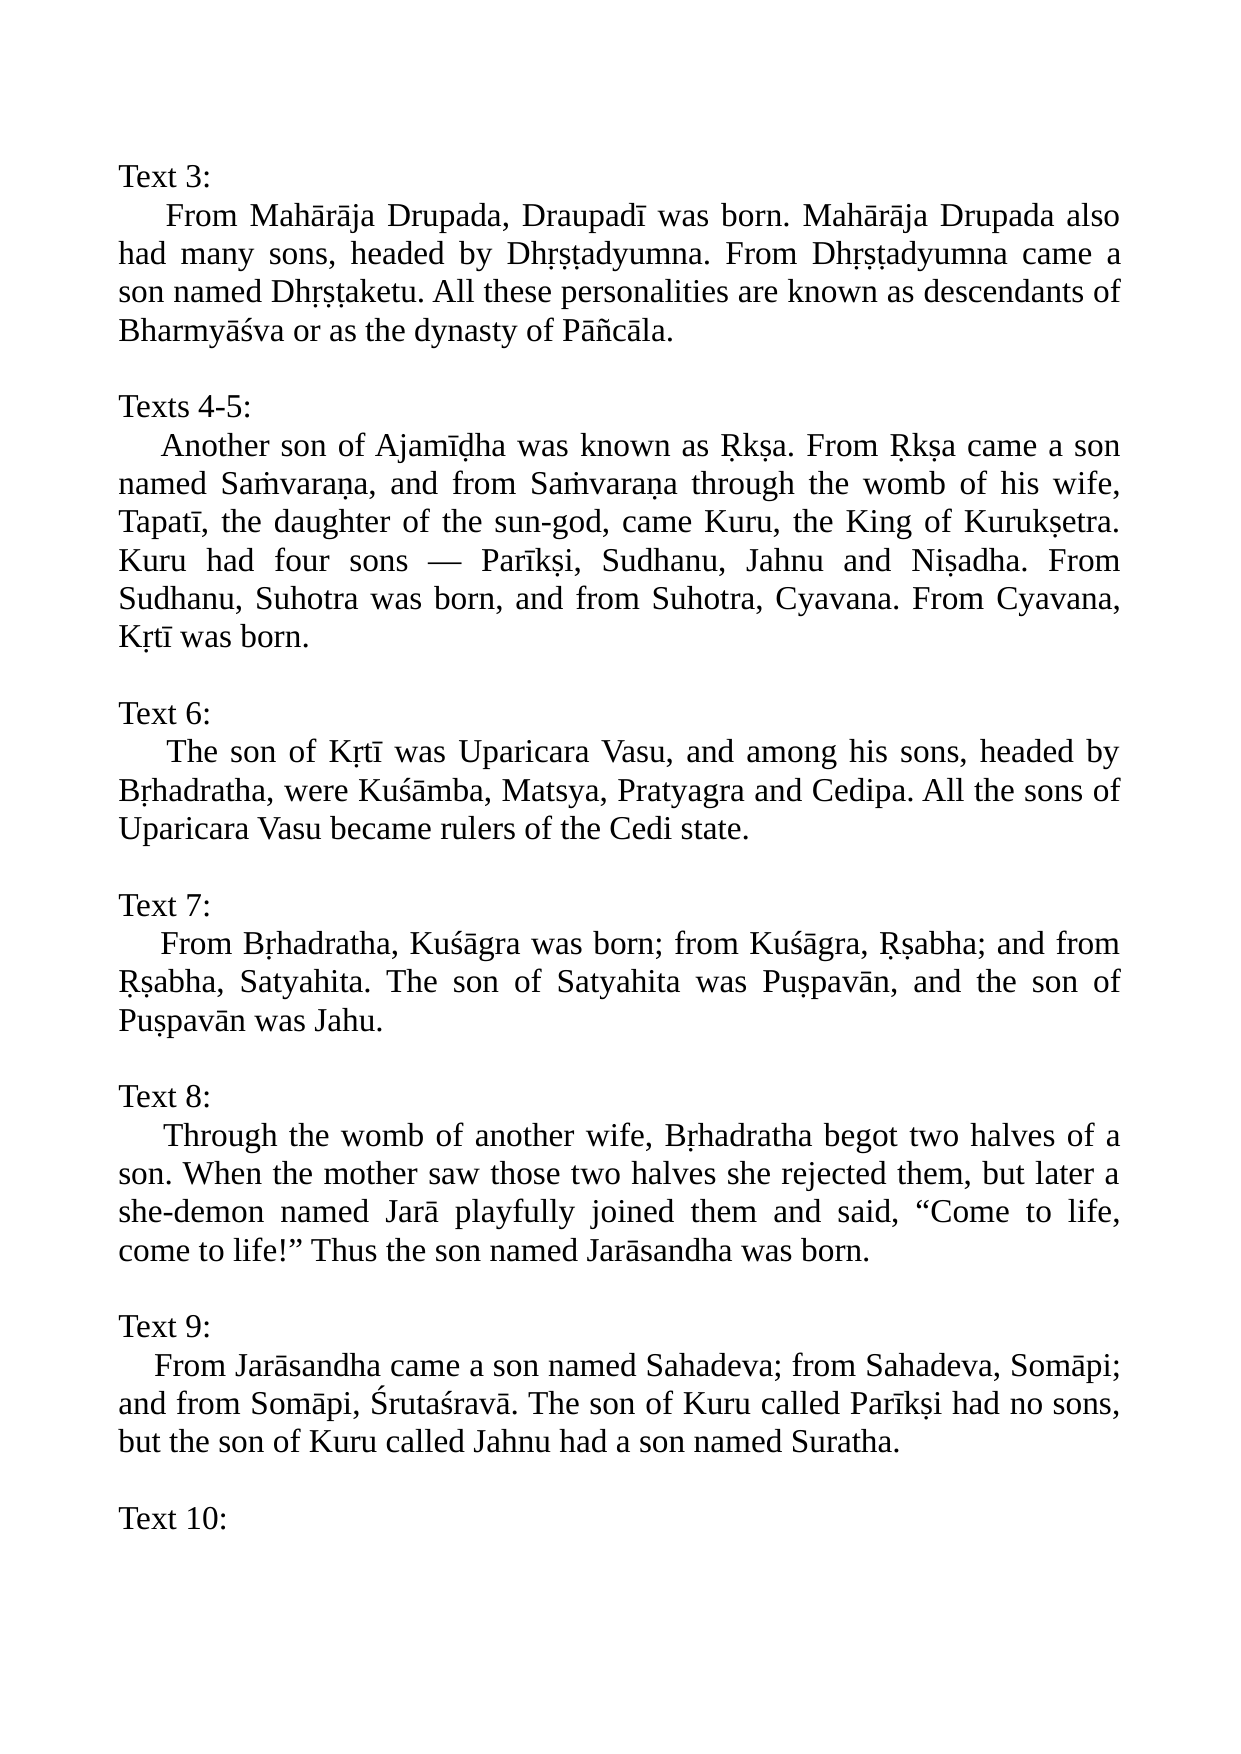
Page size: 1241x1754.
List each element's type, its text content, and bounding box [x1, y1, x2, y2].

text From Mahārāja Drupada, Draupadī was born. Mahārāja Drupada also had many sons, headed by Dhṛṣṭadyumna. From Dhṛṣṭadyumna came a son named Dhṛṣṭaketu. All these personalities are known as descendants of Bharmyāśva or as the dynasty of Pāñcāla. [118, 195, 1122, 348]
text Texts 4-5: [118, 386, 1122, 425]
text Text 10: [118, 1498, 1122, 1536]
text Through the womb of another wife, Bṛhadratha begot two halves of a son. When the mother saw those two halves she rejected them, but later a she-demon named Jarā playfully joined them and said, “Come to life, come to life!” Thus the son named Jarāsandha was born. [118, 1115, 1122, 1268]
text Text 3: [118, 156, 1122, 195]
text Another son of Ajamīḍha was known as Ṛkṣa. From Ṛkṣa came a son named Saṁvaraṇa, and from Saṁvaraṇa through the womb of his wife, Tapatī, the daughter of the sun-god, came Kuru, the King of Kurukṣetra. Kuru had four sons — Parīkṣi, Sudhanu, Jahnu and Niṣadha. From Sudhanu, Suhotra was born, and from Suhotra, Cyavana. From Cyavana, Kṛtī was born. [118, 425, 1122, 655]
text From Bṛhadratha, Kuśāgra was born; from Kuśāgra, Ṛṣabha; and from Ṛṣabha, Satyahita. The son of Satyahita was Puṣpavān, and the son of Puṣpavān was Jahu. [118, 923, 1122, 1038]
text Text 9: [118, 1306, 1122, 1345]
text From Jarāsandha came a son named Sahadeva; from Sahadeva, Somāpi; and from Somāpi, Śrutaśravā. The son of Kuru called Parīkṣi had no sons, but the son of Kuru called Jahnu had a son named Suratha. [118, 1345, 1122, 1460]
text Text 6: [118, 693, 1122, 731]
text Text 8: [118, 1076, 1122, 1115]
text The son of Kṛtī was Uparicara Vasu, and among his sons, headed by Bṛhadratha, were Kuśāmba, Matsya, Pratyagra and Cedipa. All the sons of Uparicara Vasu became rulers of the Cedi state. [118, 731, 1122, 846]
text Text 7: [118, 885, 1122, 923]
